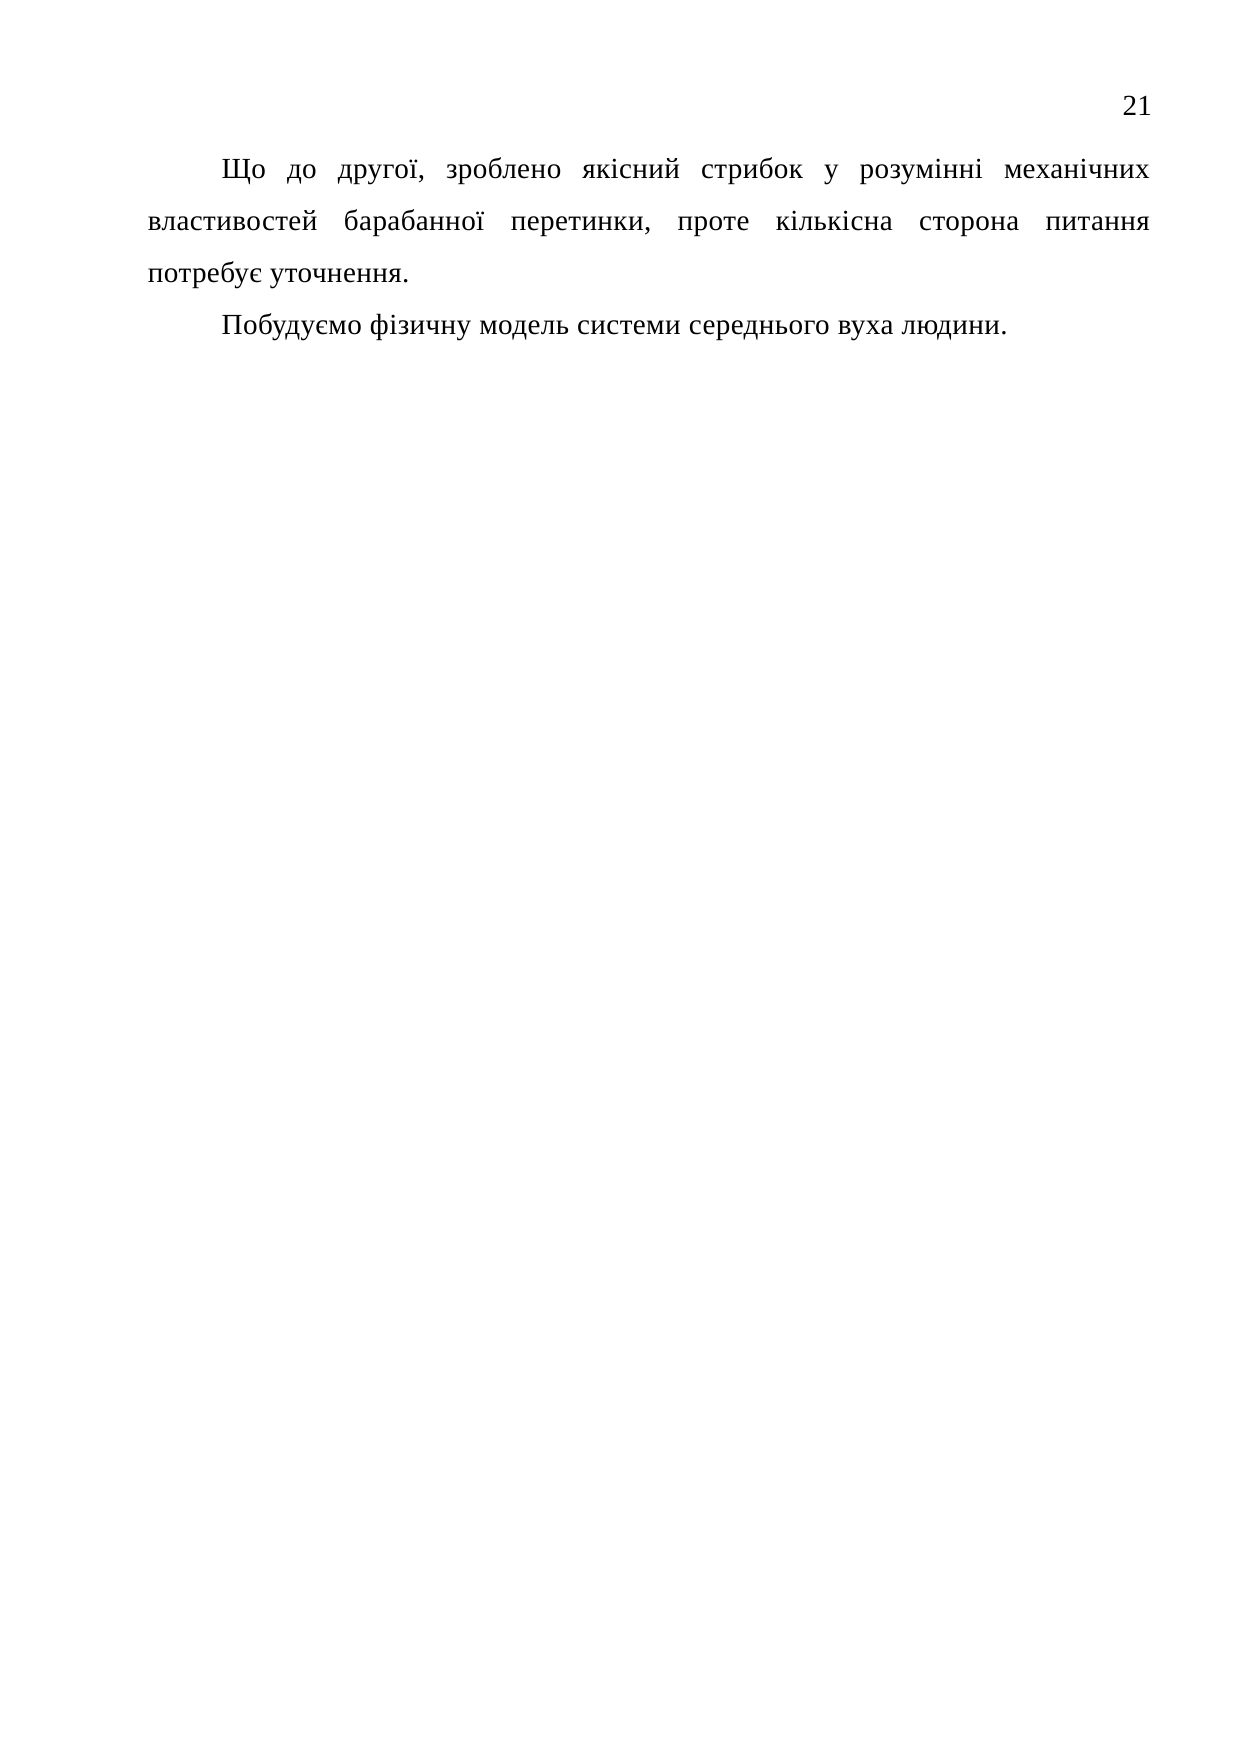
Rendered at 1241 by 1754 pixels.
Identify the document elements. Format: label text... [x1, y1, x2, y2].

text Що до другої, зроблено якісний стрибок у розумінні механічних властивостей барабанної перетинки, проте кількісна сторона питання потребує уточнення. [148, 152, 1152, 289]
text Побудуємо фізичну модель системи середнього вуха людини. [148, 307, 1152, 341]
